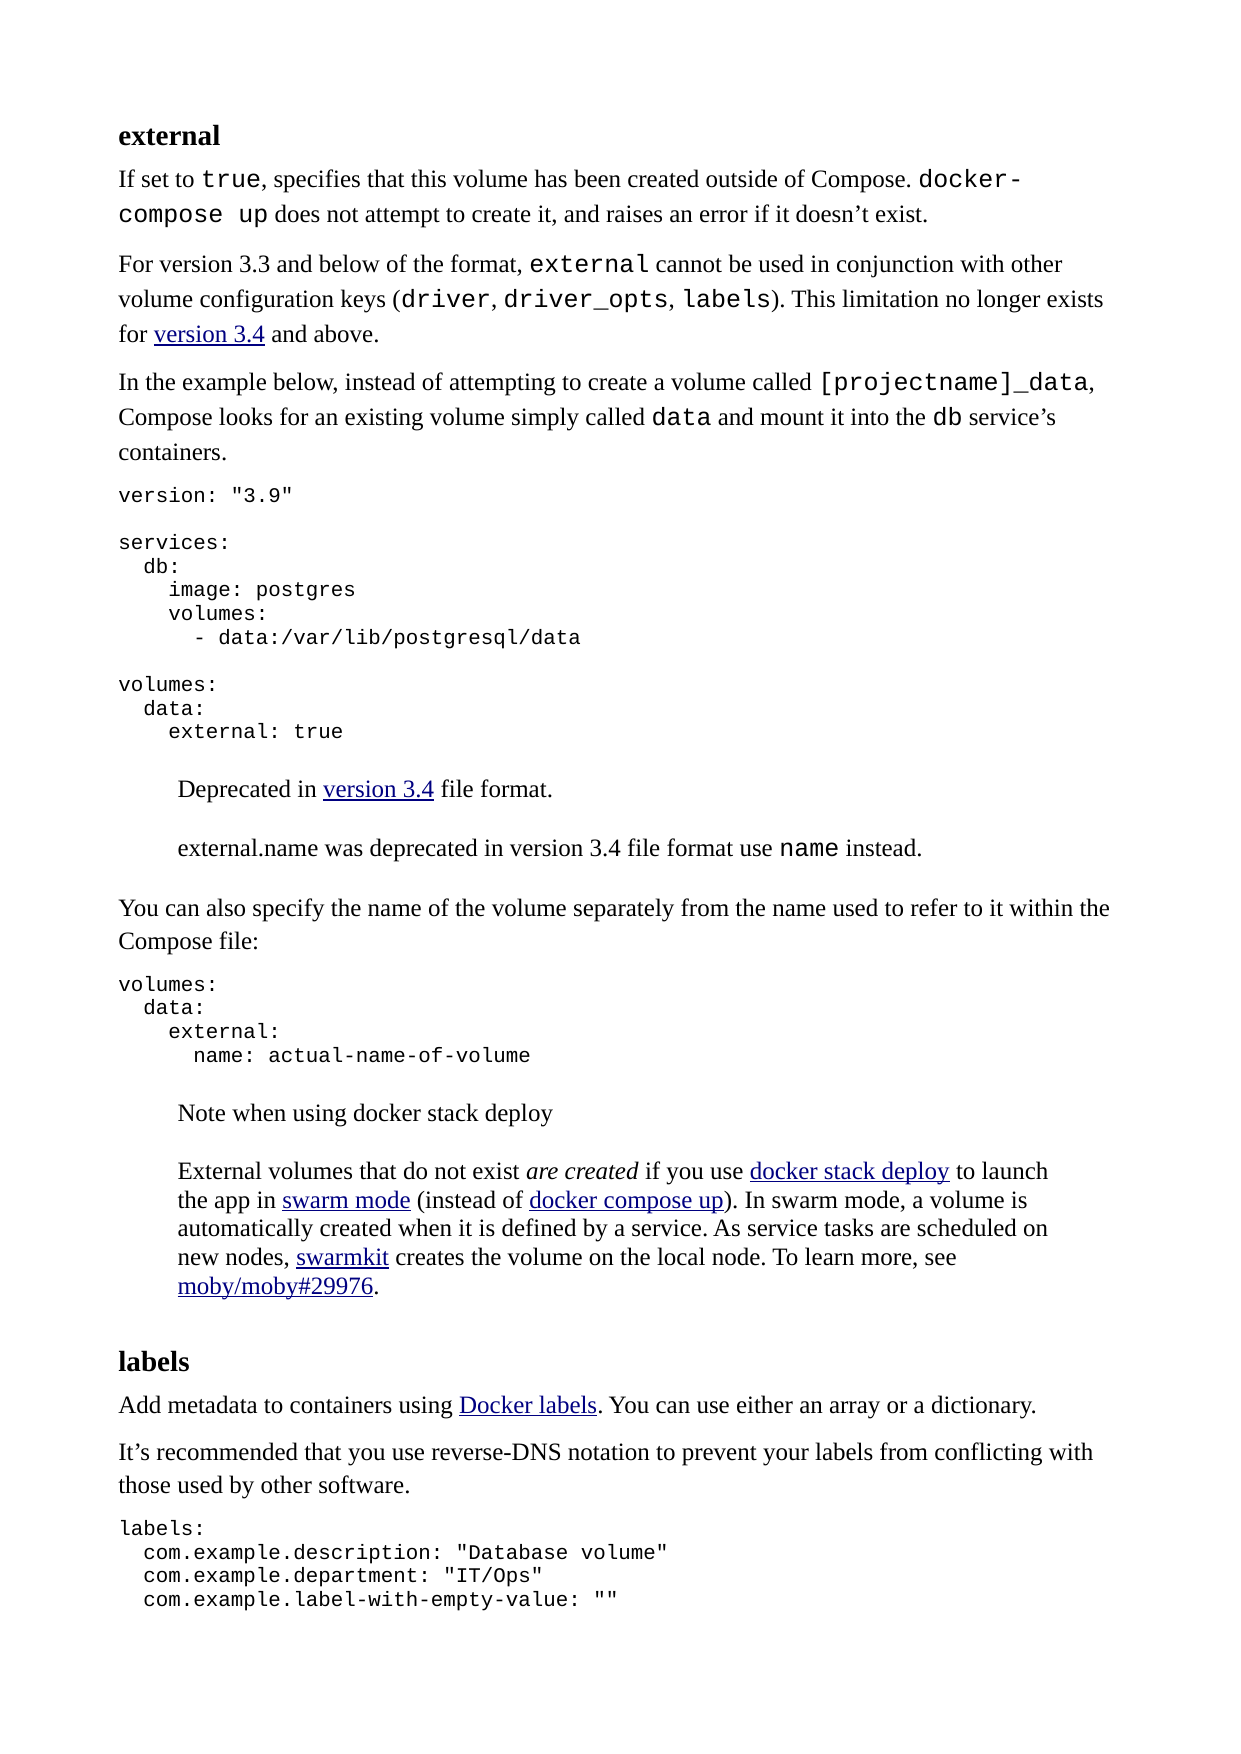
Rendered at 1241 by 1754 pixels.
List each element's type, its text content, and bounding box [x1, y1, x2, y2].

text name: actual-name-of-volume [118, 1044, 1122, 1068]
text image: postgres [118, 579, 1122, 603]
text external: [118, 1021, 1122, 1044]
text volumes: [118, 603, 1122, 627]
text You can also specify the name of the volume separately from the name used to refer to it within the Compose file: [118, 893, 1122, 955]
subtitle external [118, 118, 1122, 152]
text data: [118, 698, 1122, 721]
text Note when using docker stack deploy [177, 1098, 1063, 1126]
text labels: [118, 1518, 1122, 1542]
text Add metadata to containers using Docker labels. You can use either an array or a dictionary. [118, 1390, 1122, 1418]
text db: [118, 556, 1122, 579]
text For version 3.3 and below of the format, external cannot be used in conjunction with other volume configuration keys (driver, driver_opts, labels). This limitation no longer exists for version 3.4 and above. [118, 249, 1122, 348]
text - data:/var/lib/postgresql/data [118, 627, 1122, 650]
text services: [118, 532, 1122, 556]
text data: [118, 997, 1122, 1021]
text external: true [118, 721, 1122, 745]
text volumes: [118, 674, 1122, 698]
subtitle labels [118, 1344, 1122, 1377]
text External volumes that do not exist are created if you use docker stack deploy to launch the app in swarm mode (instead of docker compose up). In swarm mode, a volume is automatically created when it is defined by a service. As service tasks are scheduled on new nodes, swarmkit creates the volume on the local node. To learn more, see moby/moby#29976. [177, 1156, 1063, 1300]
text In the example below, instead of attempting to create a volume called [projectname]_data, Compose looks for an existing volume simply called data and mount it into the db service’s containers. [118, 367, 1122, 466]
text com.example.description: "Database volume" [118, 1542, 1122, 1565]
text If set to true, specifies that this volume has been created outside of Compose. docker-compose up does not attempt to create it, and raises an error if it doesn’t exist. [118, 164, 1122, 230]
text com.example.label-with-empty-value: "" [118, 1589, 1122, 1613]
text version: "3.9" [118, 485, 1122, 508]
text It’s recommended that you use reverse-DNS notation to prevent your labels from conflicting with those used by other software. [118, 1437, 1122, 1499]
text Deprecated in version 3.4 file format. [177, 774, 1063, 803]
text com.example.department: "IT/Ops" [118, 1565, 1122, 1589]
text volumes: [118, 974, 1122, 997]
text external.name was deprecated in version 3.4 file format use name instead. [177, 833, 1063, 863]
